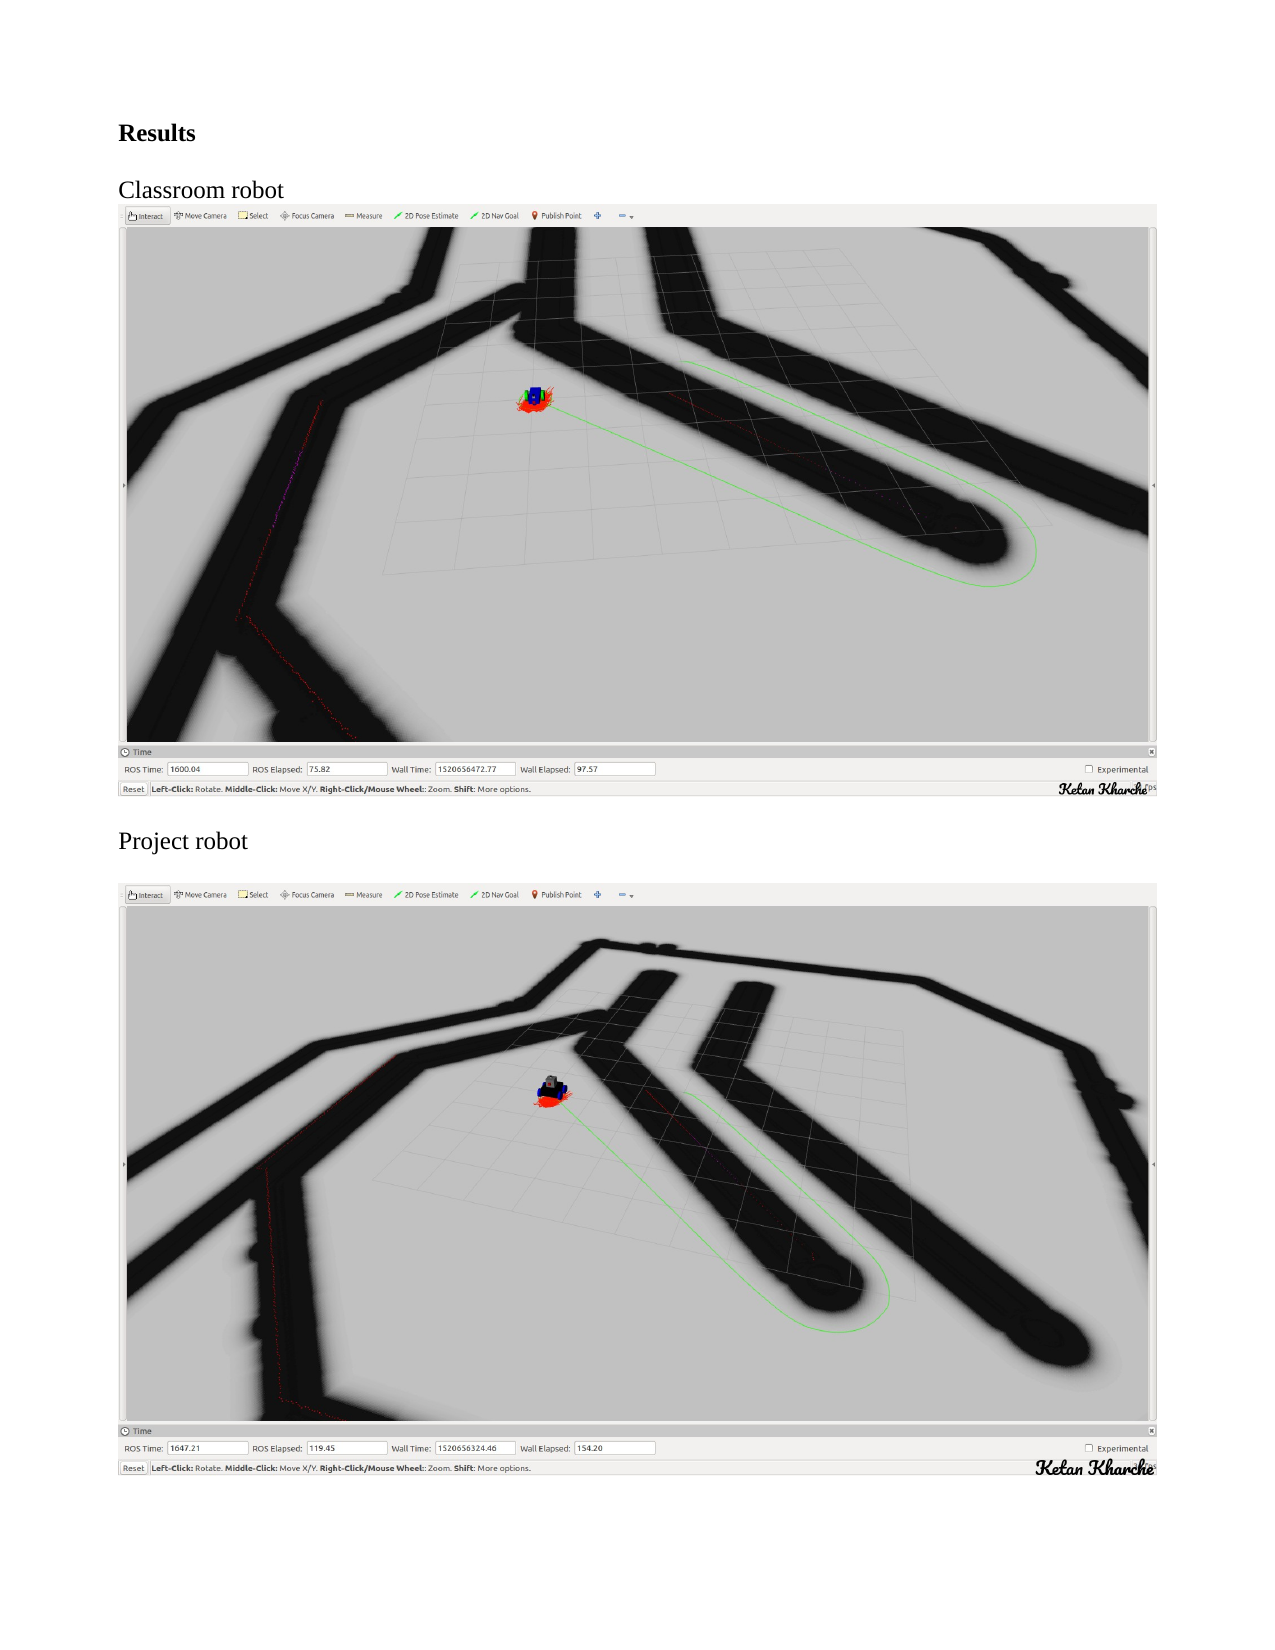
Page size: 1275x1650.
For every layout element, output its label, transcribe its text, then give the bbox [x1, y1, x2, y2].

text Results [118, 118, 1157, 147]
picture [118, 204, 1157, 797]
picture [118, 883, 1157, 1476]
text Project robot [118, 826, 1157, 854]
text Classroom robot [118, 176, 1157, 204]
